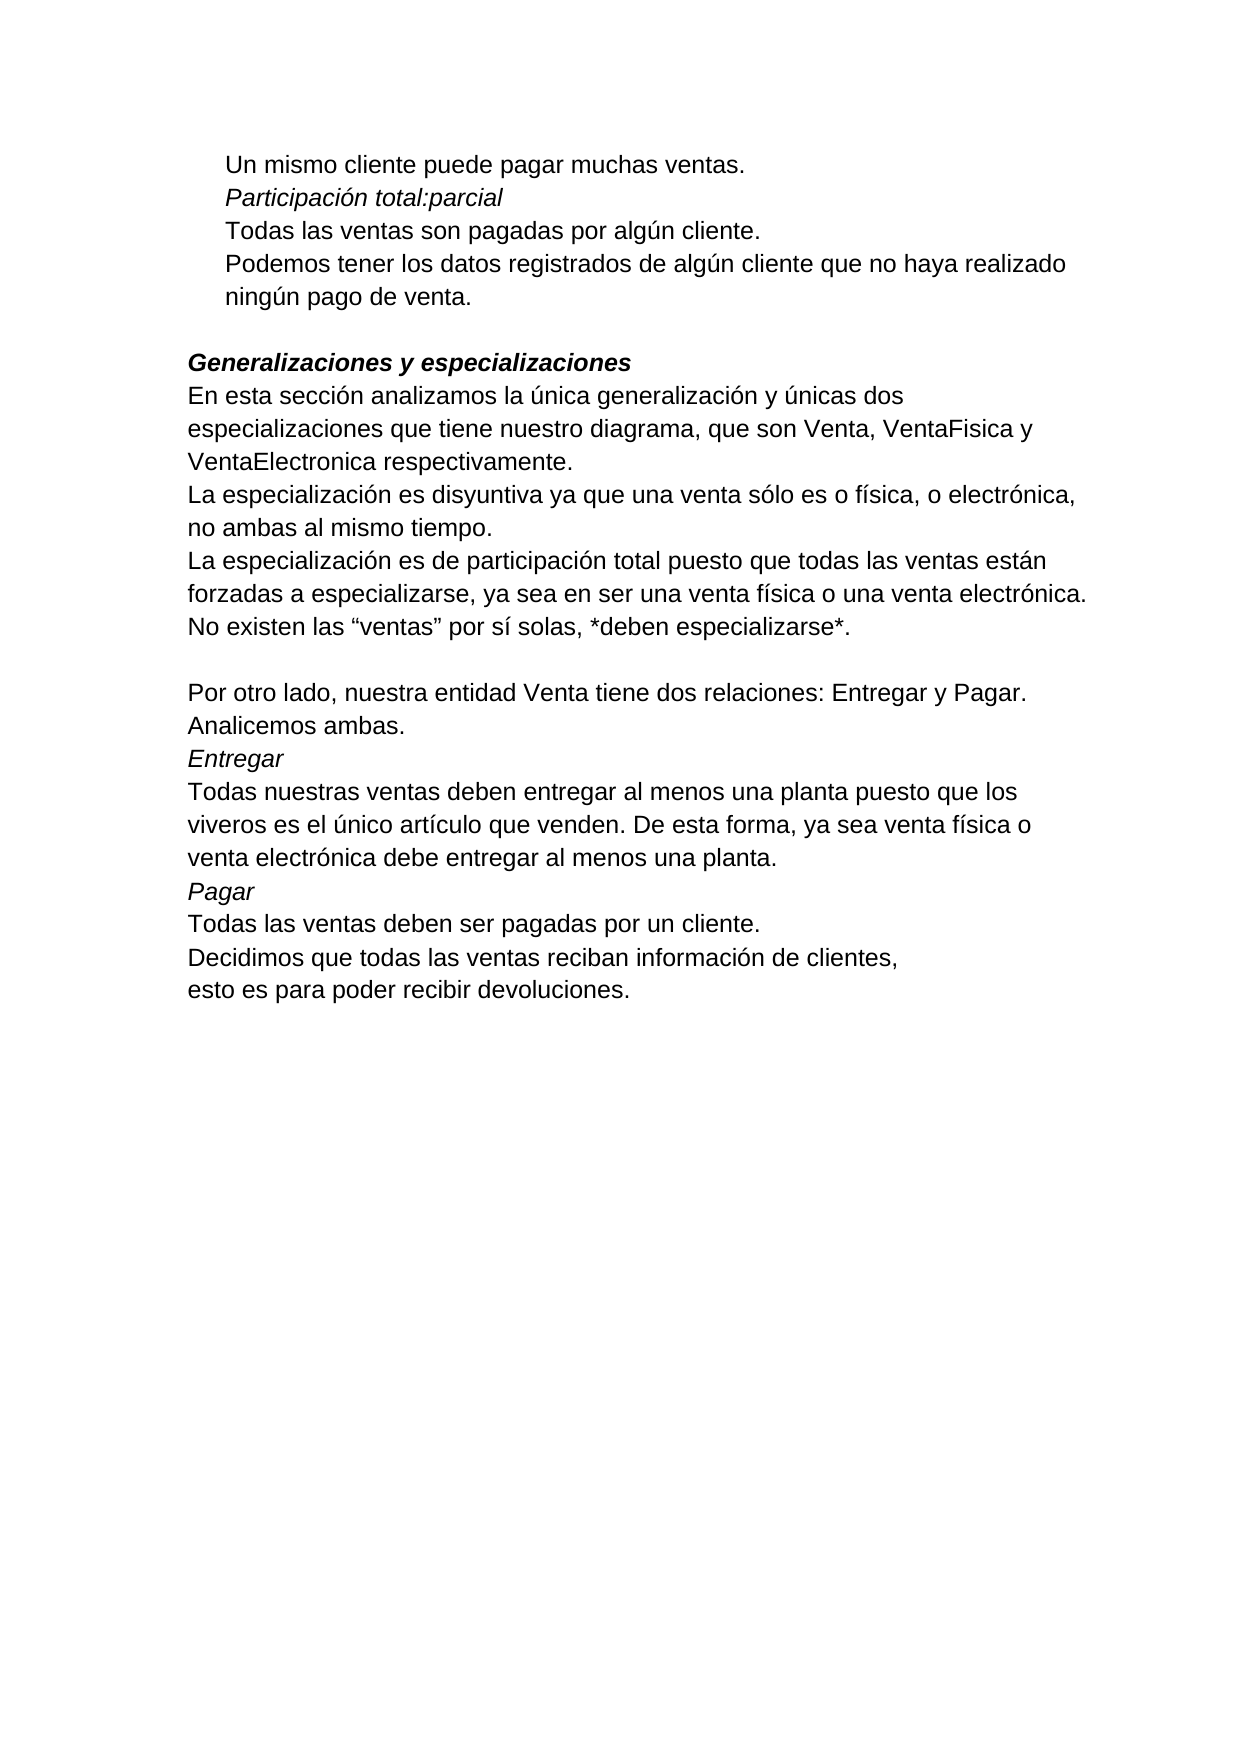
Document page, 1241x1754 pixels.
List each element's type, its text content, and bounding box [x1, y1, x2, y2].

text Entregar [187, 744, 1090, 773]
text Decidimos que todas las ventas reciban información de clientes, [187, 942, 1090, 971]
list Un mismo cliente puede pagar muchas ventas. Participación total:parcial Todas las ventas son pagadas por algún cliente. Podemos tener los datos registrados de algún cliente que no haya realizado ningún pago de venta. [187, 150, 1090, 311]
text Pagar [187, 876, 1090, 905]
text Analicemos ambas. [187, 711, 1090, 740]
list La especialización es de participación total puesto que todas las ventas están forzadas a especializarse, ya sea en ser una venta física o una venta electrónica. No existen las “ventas” por sí solas, *deben especializarse*. [187, 546, 1090, 641]
list En esta sección analizamos la única generalización y únicas dos especializaciones que tiene nuestro diagrama, que son Venta, VentaFisica y VentaElectronica respectivamente. [187, 381, 1090, 476]
list Generalizaciones y especializaciones [187, 315, 1090, 377]
text Todas las ventas deben ser pagadas por un cliente. [187, 909, 1090, 938]
list La especialización es disyuntiva ya que una venta sólo es o física, o electrónica, no ambas al mismo tiempo. [187, 480, 1090, 542]
text Por otro lado, nuestra entidad Venta tiene dos relaciones: Entregar y Pagar. [187, 678, 1090, 707]
text Todas nuestras ventas deben entregar al menos una planta puesto que los viveros es el único artículo que venden. De esta forma, ya sea venta física o venta electrónica debe entregar al menos una planta. [187, 777, 1090, 872]
text esto es para poder recibir devoluciones. [187, 976, 1090, 1004]
